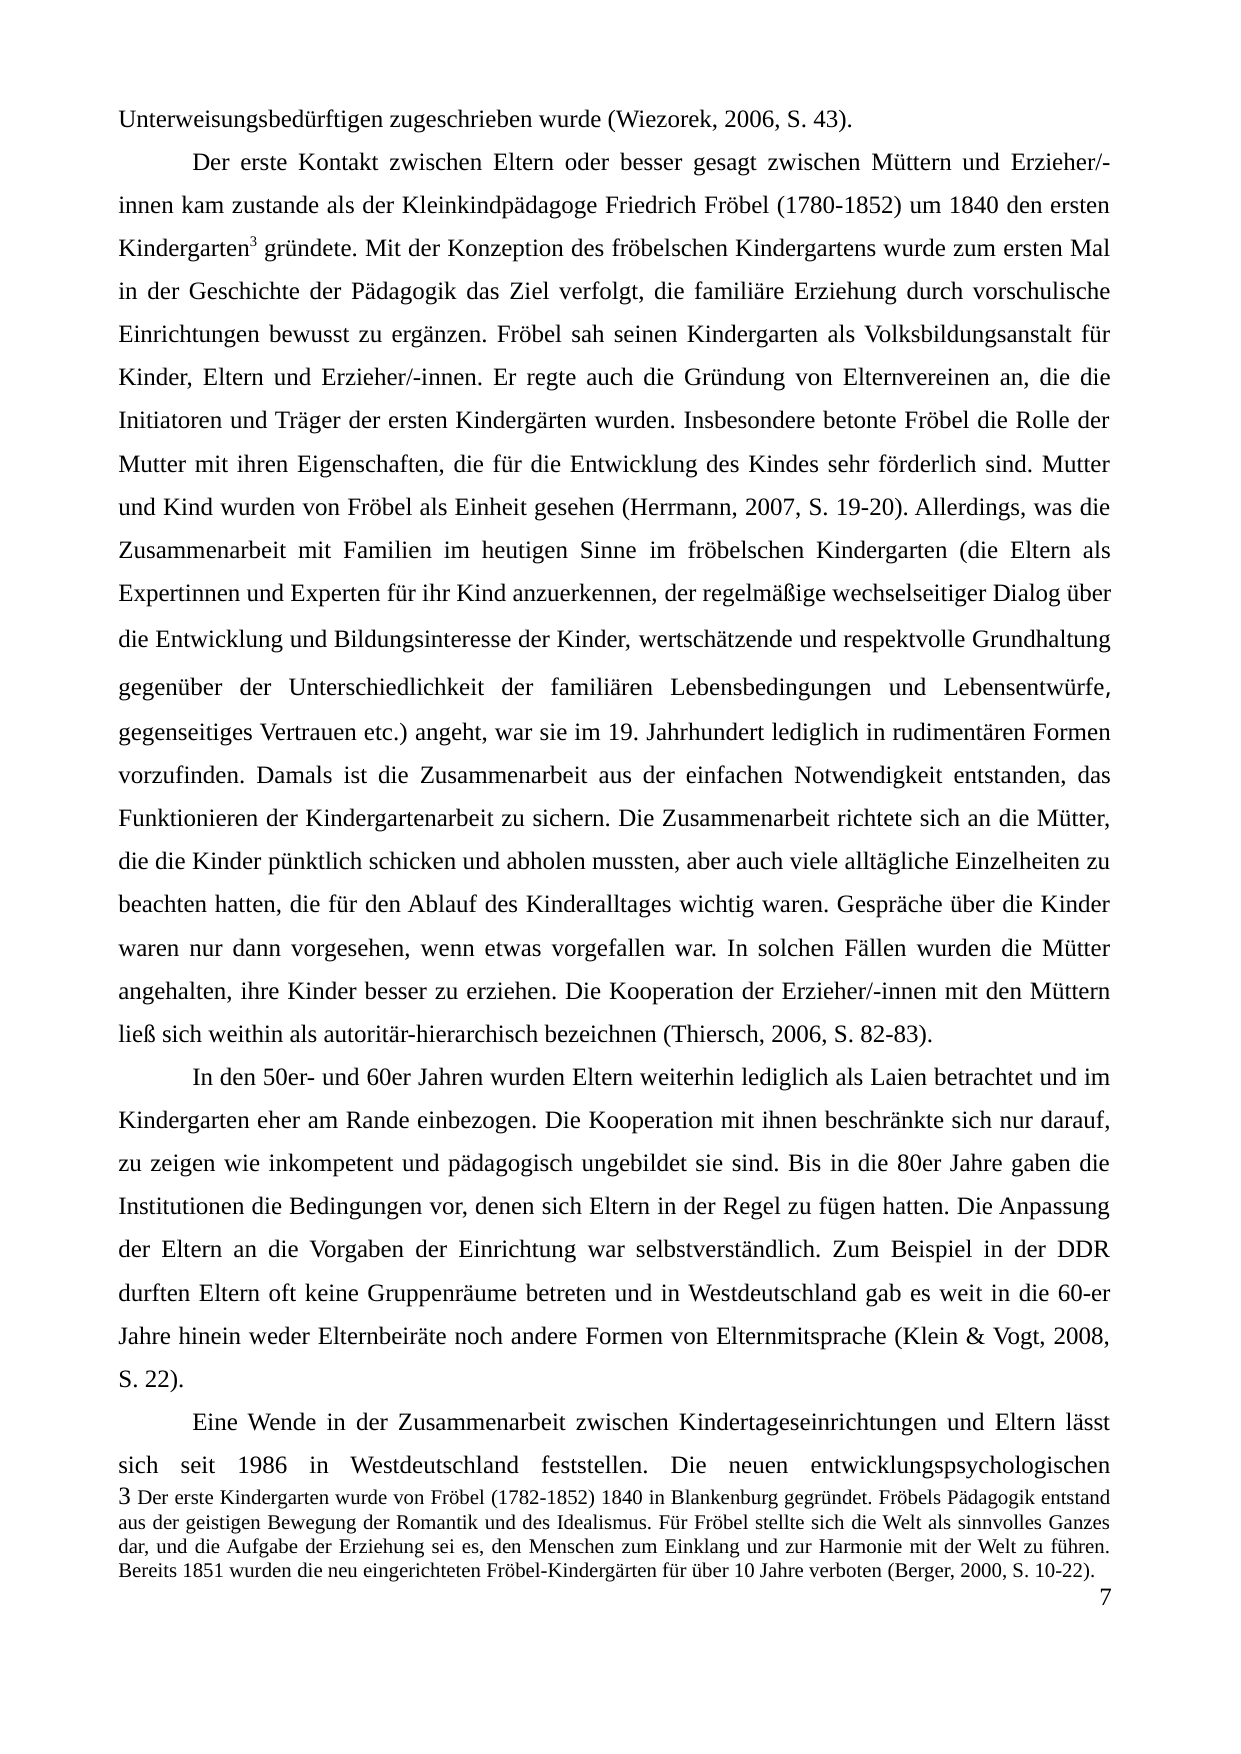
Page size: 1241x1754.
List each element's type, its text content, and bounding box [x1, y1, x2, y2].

text Der erste Kindergarten wurde von Fröbel (1782-1852) 1840 in Blankenburg gegründet. Fröbels Pädagogik entstand aus der geistigen Bewegung der Romantik und des Idealismus. Für Fröbel stellte sich die Welt als sinnvolles Ganzes dar, und die Aufgabe der Erziehung sei es, den Menschen zum Einklang und zur Harmonie mit der Welt zu führen. Bereits 1851 wurden die neu eingerichteten Fröbel-Kindergärten für über 10 Jahre verboten (Berger, 2000, S. 10-22). [118, 1481, 1111, 1582]
text In den 50er- und 60er Jahren wurden Eltern weiterhin lediglich als Laien betrachtet und im Kindergarten eher am Rande einbezogen. Die Kooperation mit ihnen beschränkte sich nur darauf, zu zeigen wie inkompetent und pädagogisch ungebildet sie sind. Bis in die 80er Jahre gaben die Institutionen die Bedingungen vor, denen sich Eltern in der Regel zu fügen hatten. Die Anpassung der Eltern an die Vorgaben der Einrichtung war selbstverständlich. Zum Beispiel in der DDR durften Eltern oft keine Gruppenräume betreten und in Westdeutschland gab es weit in die 60-er Jahre hinein weder Elternbeiräte noch andere Formen von Elternmitsprache (Klein & Vogt, 2008, S. 22). [118, 1062, 1111, 1393]
text Eine Wende in der Zusammenarbeit zwischen Kindertageseinrichtungen und Eltern lässt sich seit 1986 in Westdeutschland feststellen. Die neuen entwicklungspsychologischen [118, 1407, 1111, 1479]
text Unterweisungsbedürftigen zugeschrieben wurde (Wiezorek, 2006, S. 43). [118, 104, 1111, 132]
text Der erste Kontakt zwischen Eltern oder besser gesagt zwischen Müttern und Erzieher/-innen kam zustande als der Kleinkindpädagoge Friedrich Fröbel (1780-1852) um 1840 den ersten Kindergarten gründete. Mit der Konzeption des fröbelschen Kindergartens wurde zum ersten Mal in der Geschichte der Pädagogik das Ziel verfolgt, die familiäre Erziehung durch vorschulische Einrichtungen bewusst zu ergänzen. Fröbel sah seinen Kindergarten als Volksbildungsanstalt für Kinder, Eltern und Erzieher/-innen. Er regte auch die Gründung von Elternvereinen an, die die Initiatoren und Träger der ersten Kindergärten wurden. Insbesondere betonte Fröbel die Rolle der Mutter mit ihren Eigenschaften, die für die Entwicklung des Kindes sehr förderlich sind. Mutter und Kind wurden von Fröbel als Einheit gesehen (Herrmann, 2007, S. 19-20). Allerdings, was die Zusammenarbeit mit Familien im heutigen Sinne im fröbelschen Kindergarten (die Eltern als Expertinnen und Experten für ihr Kind anzuerkennen, der regelmäßige wechselseitiger Dialog über die Entwicklung und Bildungsinteresse der Kinder, wertschätzende und respektvolle Grundhaltung gegenüber der Unterschiedlichkeit der familiären Lebensbedingungen und Lebensentwürfe, gegenseitiges Vertrauen etc.) angeht, war sie im 19. Jahrhundert lediglich in rudimentären Formen vorzufinden. Damals ist die Zusammenarbeit aus der einfachen Notwendigkeit entstanden, das Funktionieren der Kindergartenarbeit zu sichern. Die Zusammenarbeit richtete sich an die Mütter, die die Kinder pünktlich schicken und abholen mussten, aber auch viele alltägliche Einzelheiten zu beachten hatten, die für den Ablauf des Kinderalltages wichtig waren. Gespräche über die Kinder waren nur dann vorgesehen, wenn etwas vorgefallen war. In solchen Fällen wurden die Mütter angehalten, ihre Kinder besser zu erziehen. Die Kooperation der Erzieher/-innen mit den Müttern ließ sich weithin als autoritär-hierarchisch bezeichnen (Thiersch, 2006, S. 82-83). [118, 147, 1111, 1048]
